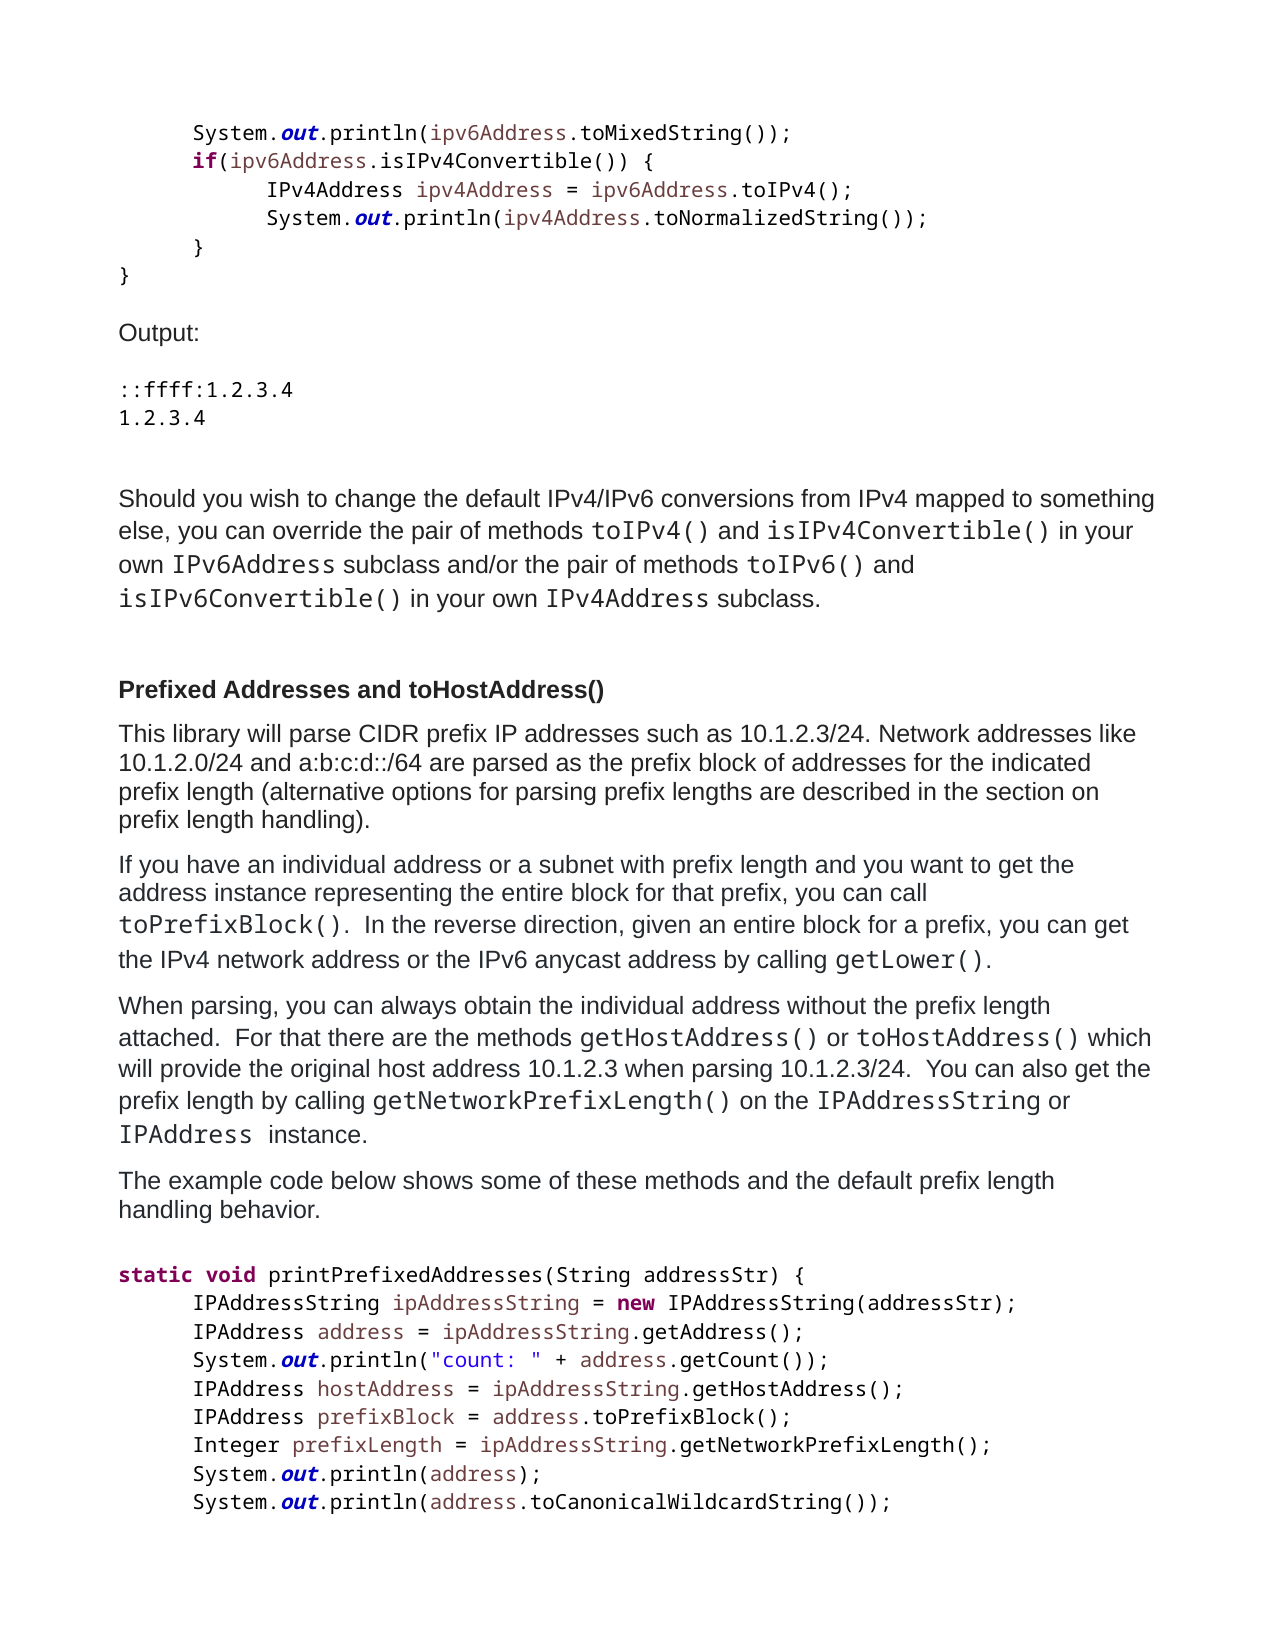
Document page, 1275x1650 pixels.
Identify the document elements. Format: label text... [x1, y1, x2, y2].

text If you have an individual address or a subnet with prefix length and you want to get the address instance representing the entire block for that prefix, you can call toPrefixBlock(). In the reverse direction, given an entire block for a prefix, you can get the IPv4 network address or the IPv6 anycast address by calling getLower(). [118, 850, 1157, 975]
text When parsing, you can always obtain the individual address without the prefix length attached. For that there are the methods getHostAddress() or toHostAddress() which will provide the original host address 10.1.2.3 when parsing 10.1.2.3/24. You can also get the prefix length by calling getNetworkPrefixLength() on the IPAddressString or IPAddress instance. [118, 991, 1157, 1151]
text System.out.println("count: " + address.getCount()); [118, 1345, 1157, 1374]
text System.out.println(address.toCanonicalWildcardString()); [118, 1487, 1157, 1516]
text System.out.println(ipv4Address.toNormalizedString()); [118, 203, 1157, 232]
text } [118, 232, 1157, 260]
text } [118, 260, 1157, 317]
text Output: [118, 317, 1157, 346]
text IPAddressString ipAddressString = new IPAddressString(addressStr); [118, 1288, 1157, 1317]
text Integer prefixLength = ipAddressString.getNetworkPrefixLength(); System.out.println(address); [192, 1431, 1157, 1487]
text Prefixed Addresses and toHostAddress() [118, 675, 1157, 703]
text static void printPrefixedAddresses(String addressStr) { [118, 1260, 1157, 1288]
text ::ffff:1.2.3.4 [118, 375, 1157, 403]
text IPAddress address = ipAddressString.getAddress(); [118, 1317, 1157, 1345]
text IPAddress prefixBlock = address.toPrefixBlock(); [118, 1402, 1157, 1431]
text IPv4Address ipv4Address = ipv6Address.toIPv4(); [118, 175, 1157, 203]
text Should you wish to change the default IPv4/IPv6 conversions from IPv4 mapped to something else, you can override the pair of methods toIPv4() and isIPv4Convertible() in your own IPv6Address subclass and/or the pair of methods toIPv6() and isIPv6Convertible() in your own IPv4Address subclass. [118, 484, 1157, 615]
text This library will parse CIDR prefix IP addresses such as 10.1.2.3/24. Network addresses like 10.1.2.0/24 and a:b:c:d::/64 are parsed as the prefix block of addresses for the indicated prefix length (alternative options for parsing prefix lengths are described in the section on prefix length handling). [118, 719, 1157, 834]
text if(ipv6Address.isIPv4Convertible()) { [118, 147, 1157, 175]
text The example code below shows some of these methods and the default prefix length handling behavior. [118, 1166, 1157, 1224]
text System.out.println(ipv6Address.toMixedString()); [118, 118, 1157, 147]
text IPAddress hostAddress = ipAddressString.getHostAddress(); [118, 1374, 1157, 1402]
text 1.2.3.4 [118, 403, 1157, 432]
